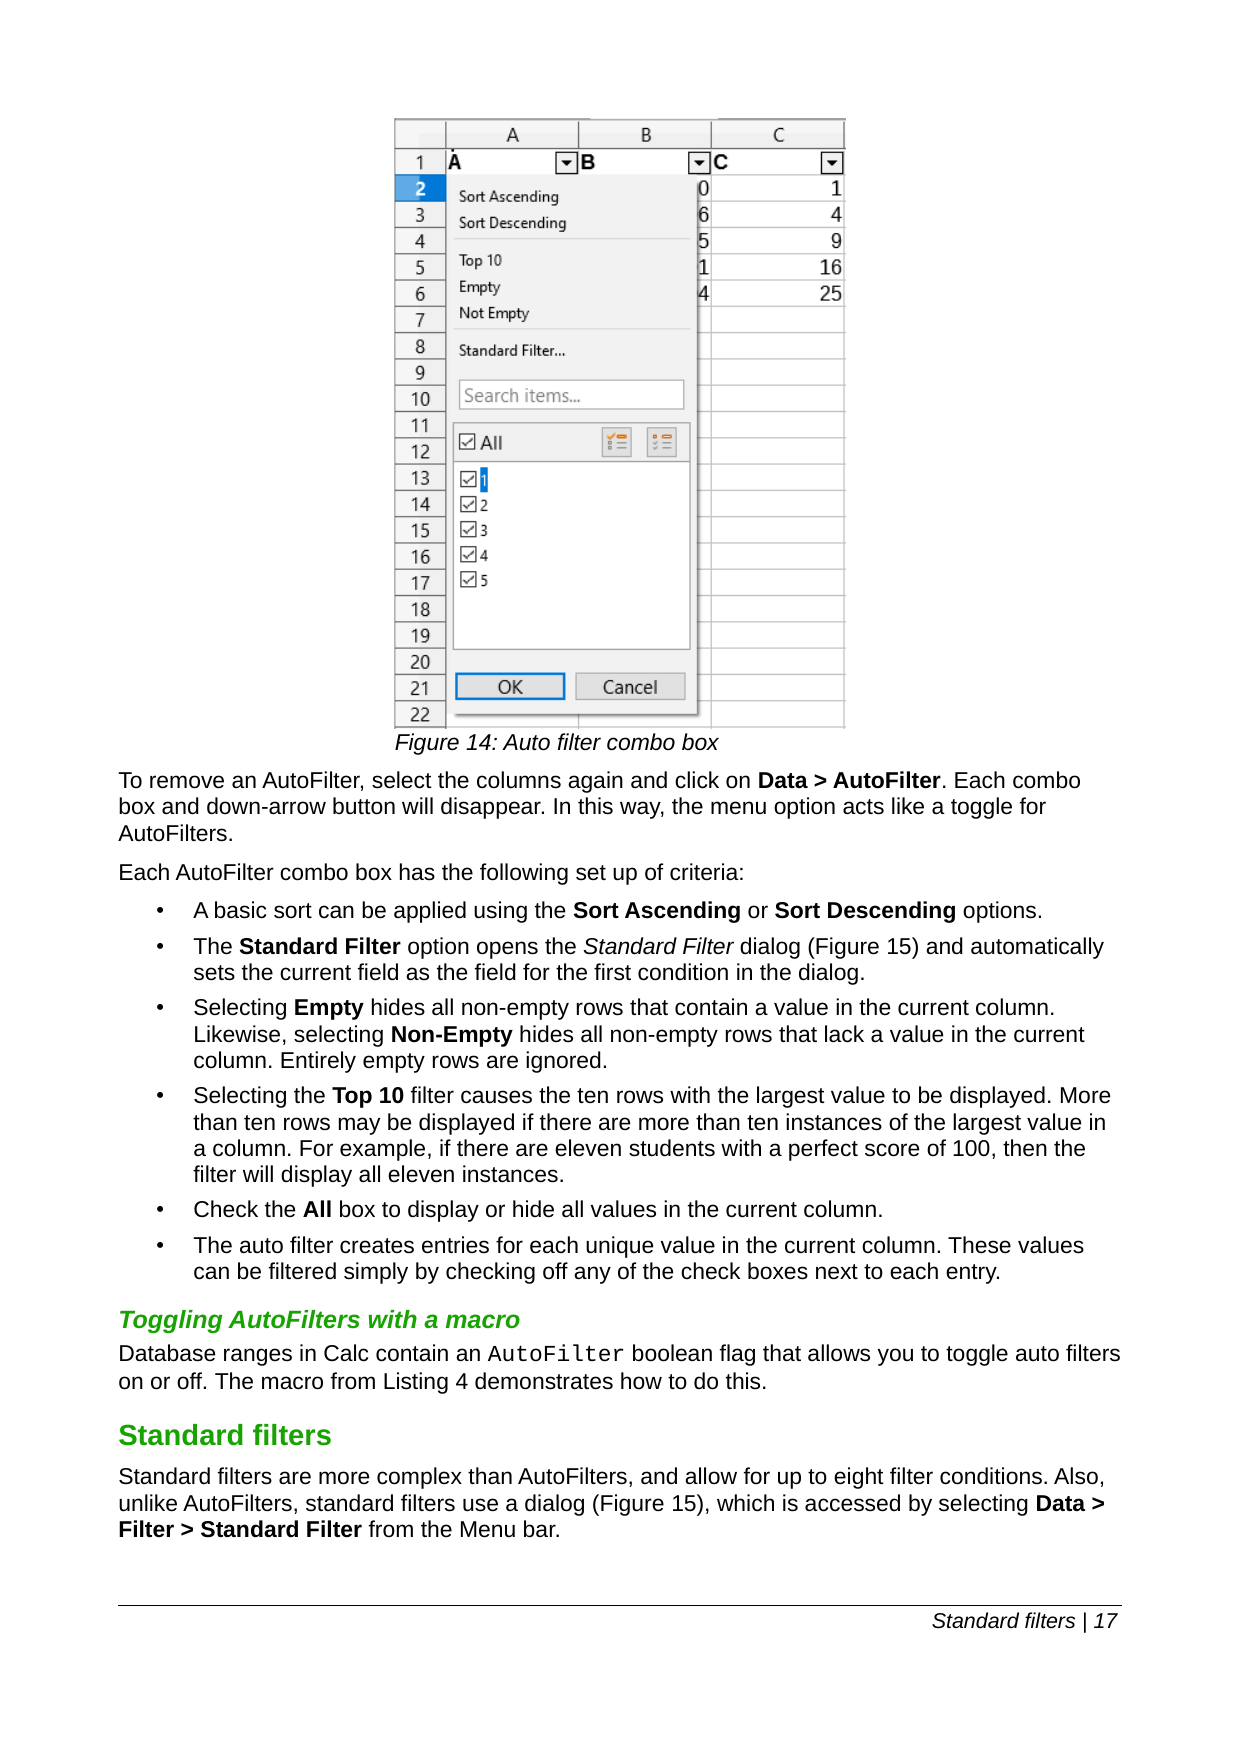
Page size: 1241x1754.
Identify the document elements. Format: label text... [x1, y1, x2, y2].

subtitle Toggling AutoFilters with a macro [118, 1305, 1122, 1334]
list Check the All box to display or hide all values in the current column. [156, 1196, 1122, 1223]
text Figure 14: Auto filter combo box [394, 729, 846, 755]
list Selecting the Top 10 filter causes the ten rows with the largest value to be displayed. More than ten rows may be displayed if there are more than ten instances of the largest value in a column. For example, if there are eleven students with a perfect score of 100, then the filter will display all eleven instances. [156, 1082, 1122, 1187]
list The auto filter creates entries for each unique value in the current column. These values can be filtered simply by checking off any of the check boxes next to each entry. [156, 1232, 1122, 1284]
text Database ranges in Calc contain an AutoFilter boolean flag that allows you to toggle auto filters on or off. The macro from Listing 4 demonstrates how to do this. [118, 1339, 1122, 1394]
list A basic sort can be applied using the Sort Ascending or Sort Descending options. [156, 897, 1122, 924]
picture [394, 118, 846, 729]
text Standard filters are more complex than AutoFilters, and allow for up to eight filter conditions. Also, unlike AutoFilters, standard filters use a dialog (Figure 15), which is accessed by selecting Data > Filter > Standard Filter from the Menu bar. [118, 1463, 1122, 1542]
text To remove an AutoFilter, select the columns again and click on Data > AutoFilter. Each combo box and down-arrow button will disappear. In this way, the menu option acts like a toggle for AutoFilters. [118, 767, 1122, 846]
list Selecting Empty hides all non-empty rows that contain a value in the current column. Likewise, selecting Non-Empty hides all non-empty rows that lack a value in the current column. Entirely empty rows are ignored. [156, 994, 1122, 1073]
text Each AutoFilter combo box has the following set up of criteria: [118, 858, 1122, 885]
list The Standard Filter option opens the Standard Filter dialog (Figure 15) and automatically sets the current field as the field for the first condition in the dialog. [156, 933, 1122, 985]
subtitle Standard filters [118, 1418, 1122, 1451]
